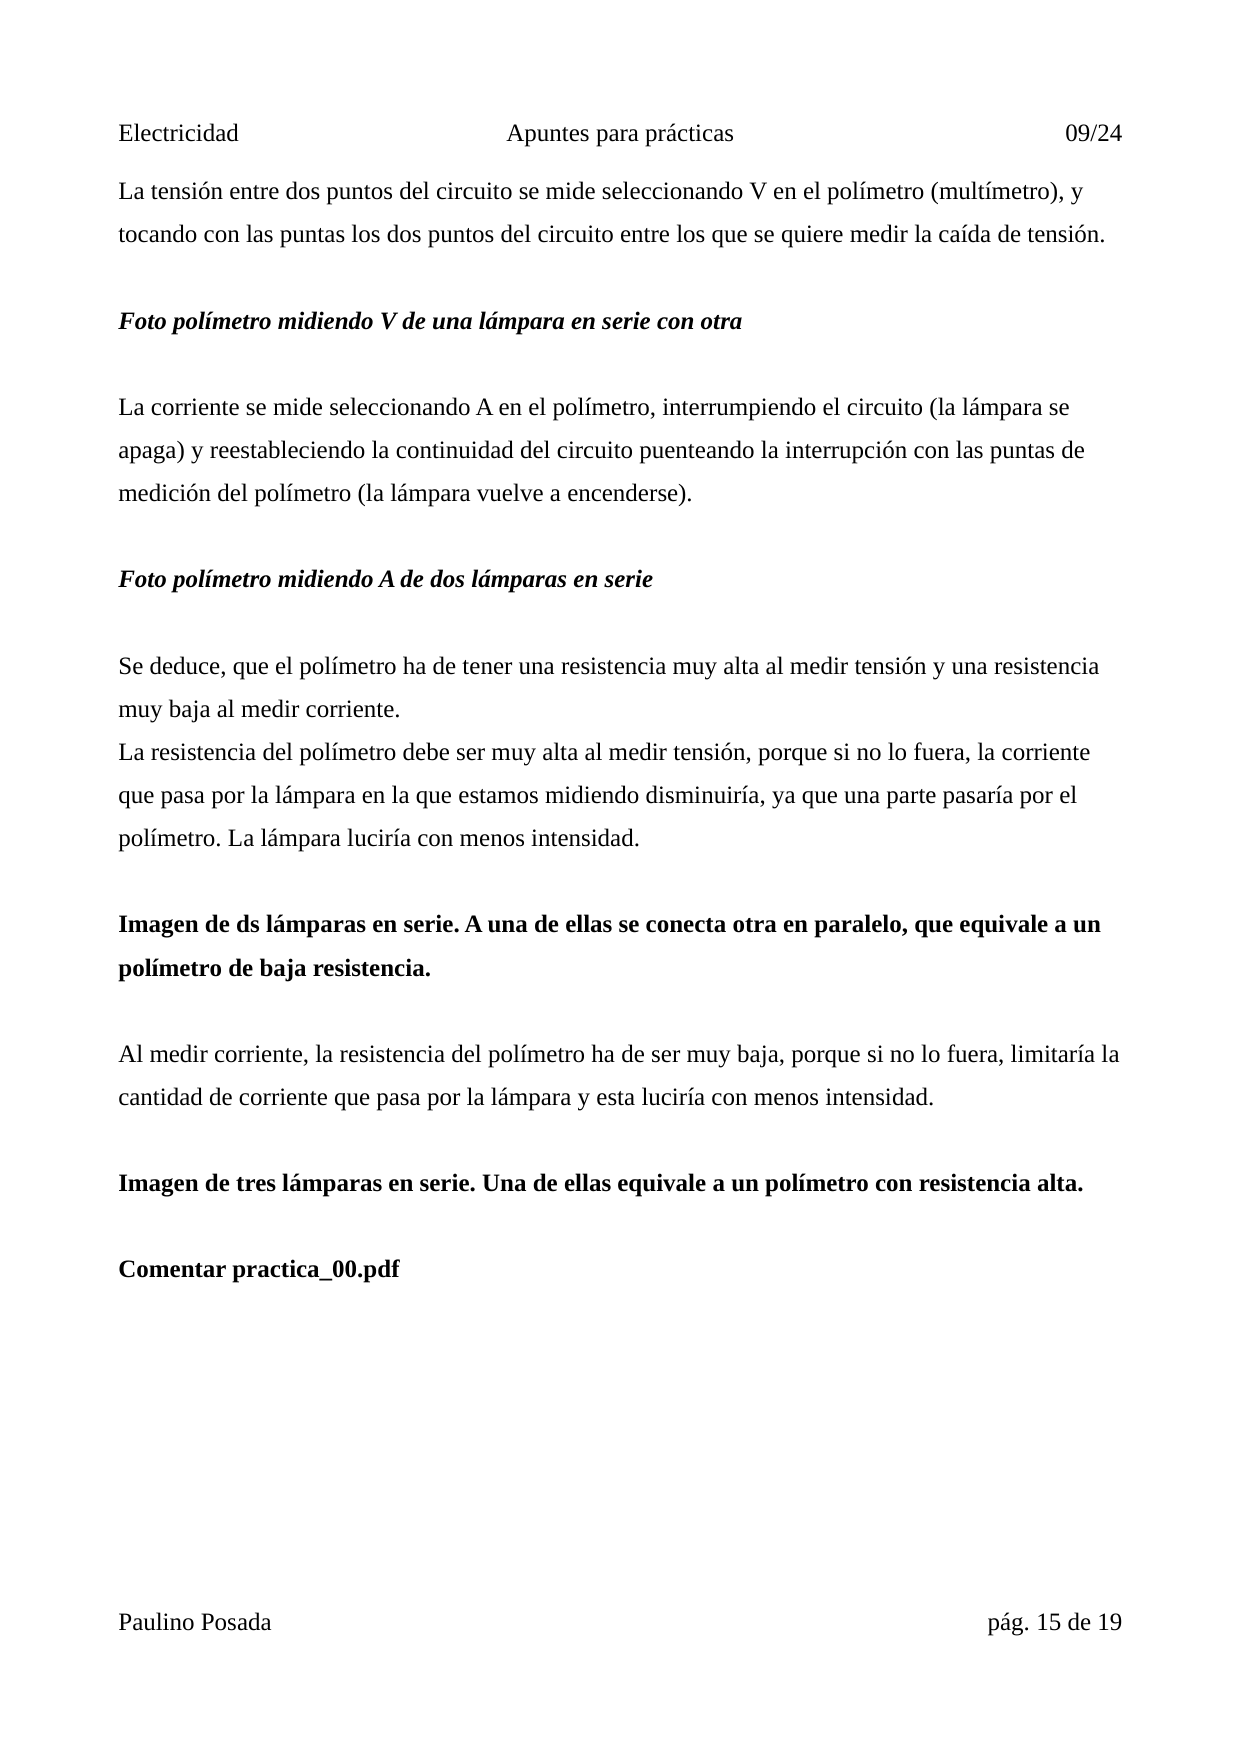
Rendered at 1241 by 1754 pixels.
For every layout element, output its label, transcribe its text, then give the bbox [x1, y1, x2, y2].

text La resistencia del polímetro debe ser muy alta al medir tensión, porque si no lo fuera, la corriente que pasa por la lámpara en la que estamos midiendo disminuiría, ya que una parte pasaría por el polímetro. La lámpara luciría con menos intensidad. [118, 737, 1122, 852]
text La corriente se mide seleccionando A en el polímetro, interrumpiendo el circuito (la lámpara se apaga) y reestableciendo la continuidad del circuito puenteando la interrupción con las puntas de medición del polímetro (la lámpara vuelve a encenderse). [118, 392, 1122, 507]
text Se deduce, que el polímetro ha de tener una resistencia muy alta al medir tensión y una resistencia muy baja al medir corriente. [118, 651, 1122, 723]
text Imagen de ds lámparas en serie. A una de ellas se conecta otra en paralelo, que equivale a un polímetro de baja resistencia. [118, 909, 1122, 981]
text La tensión entre dos puntos del circuito se mide seleccionando V en el polímetro (multímetro), y tocando con las puntas los dos puntos del circuito entre los que se quiere medir la caída de tensión. [118, 176, 1122, 248]
text Foto polímetro midiendo V de una lámpara en serie con otra [118, 306, 1122, 334]
text Comentar practica_00.pdf [118, 1254, 1122, 1283]
text Imagen de tres lámparas en serie. Una de ellas equivale a un polímetro con resistencia alta. [118, 1168, 1122, 1197]
text Al medir corriente, la resistencia del polímetro ha de ser muy baja, porque si no lo fuera, limitaría la cantidad de corriente que pasa por la lámpara y esta luciría con menos intensidad. [118, 1039, 1122, 1111]
text Foto polímetro midiendo A de dos lámparas en serie [118, 564, 1122, 593]
